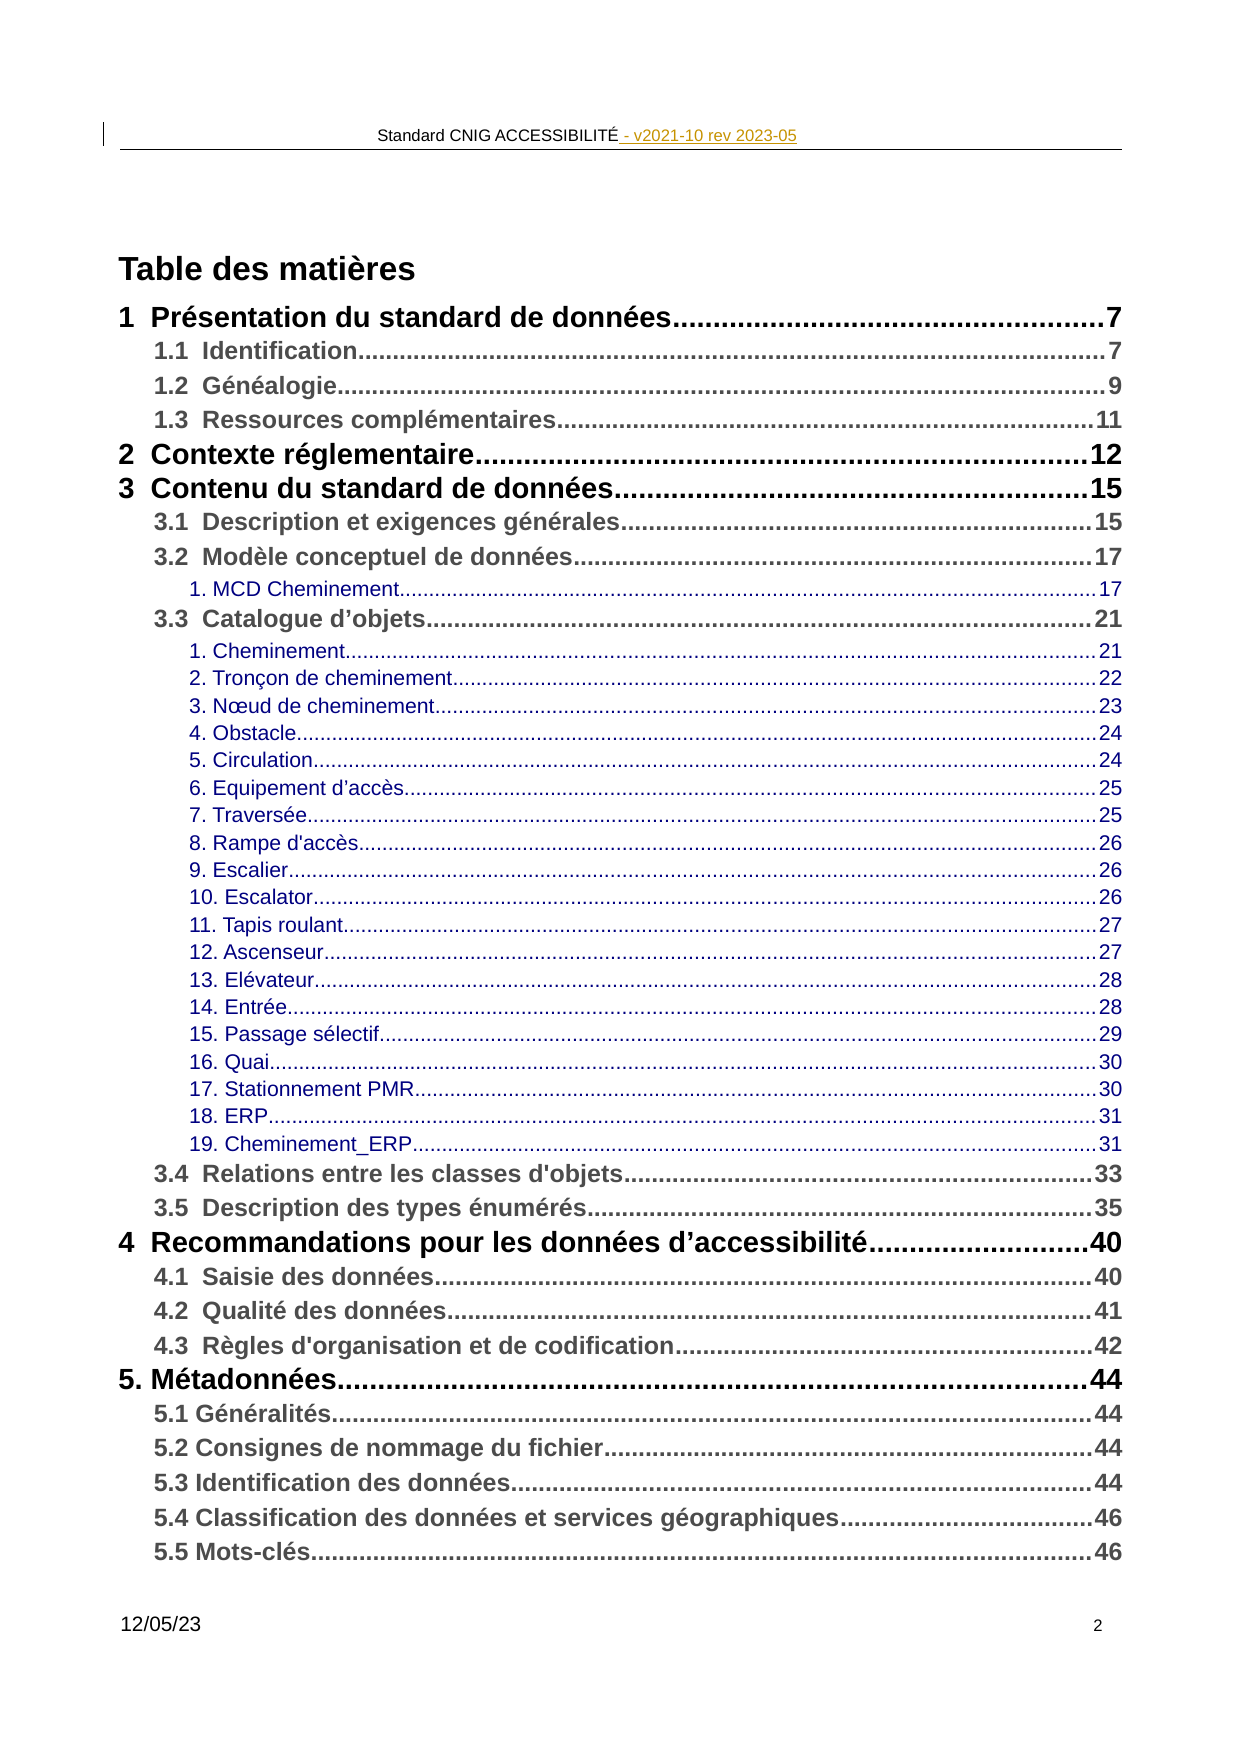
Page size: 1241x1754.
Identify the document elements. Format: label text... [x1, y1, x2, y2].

text 4.3 Règles d'organisation et de codification 42 [153, 1331, 1122, 1359]
text 3.1 Description et exigences générales 15 [153, 507, 1122, 536]
text 19. Cheminement_ERP 31 [189, 1131, 1122, 1156]
text 14. Entrée 28 [189, 994, 1122, 1019]
text 4 Recommandations pour les données d’accessibilité 40 [118, 1225, 1122, 1258]
text 1.1 Identification 7 [153, 336, 1122, 365]
text 1. MCD Cheminement 17 [189, 576, 1122, 601]
text 15. Passage sélectif 29 [189, 1022, 1122, 1046]
text 17. Stationnement PMR 30 [189, 1077, 1122, 1101]
text 13. Elévateur 28 [189, 967, 1122, 991]
text 5. Circulation 24 [189, 748, 1122, 772]
text 2 Contexte réglementaire 12 [118, 437, 1122, 471]
text 16. Quai 30 [189, 1049, 1122, 1074]
text 3.4 Relations entre les classes d'objets 33 [153, 1159, 1122, 1187]
text 18. ERP 31 [189, 1104, 1122, 1128]
text 5.1 Généralités 44 [153, 1399, 1122, 1427]
text 3.2 Modèle conceptuel de données 17 [153, 542, 1122, 570]
text 3. Nœud de cheminement 23 [189, 693, 1122, 717]
text 4.2 Qualité des données 41 [153, 1296, 1122, 1325]
text 4.1 Saisie des données 40 [153, 1261, 1122, 1290]
subtitle Table des matières [118, 249, 1122, 287]
text 5.3 Identification des données 44 [153, 1468, 1122, 1497]
text 5. Métadonnées 44 [118, 1362, 1122, 1396]
text 3.3 Catalogue d’objets 21 [153, 604, 1122, 632]
text 4. Obstacle 24 [189, 720, 1122, 745]
text 1. Cheminement 21 [189, 638, 1122, 663]
text 12. Ascenseur 27 [189, 939, 1122, 964]
text 7. Traversée 25 [189, 803, 1122, 827]
text 3.5 Description des types énumérés 35 [153, 1193, 1122, 1222]
text 2. Tronçon de cheminement 22 [189, 666, 1122, 690]
text 9. Escalier 26 [189, 857, 1122, 882]
text 3 Contenu du standard de données 15 [118, 471, 1122, 504]
text 5.4 Classification des données et services géographiques 46 [153, 1502, 1122, 1531]
text 10. Escalator 26 [189, 885, 1122, 909]
text 1 Présentation du standard de données 7 [118, 300, 1122, 333]
text 5.2 Consignes de nommage du fichier 44 [153, 1433, 1122, 1462]
text 8. Rampe d'accès 26 [189, 830, 1122, 854]
text 11. Tapis roulant 27 [189, 912, 1122, 937]
text 6. Equipement d’accès 25 [189, 775, 1122, 800]
text 5.5 Mots-clés 46 [153, 1537, 1122, 1566]
text 1.3 Ressources complémentaires 11 [153, 405, 1122, 434]
text 1.2 Généalogie 9 [153, 371, 1122, 399]
